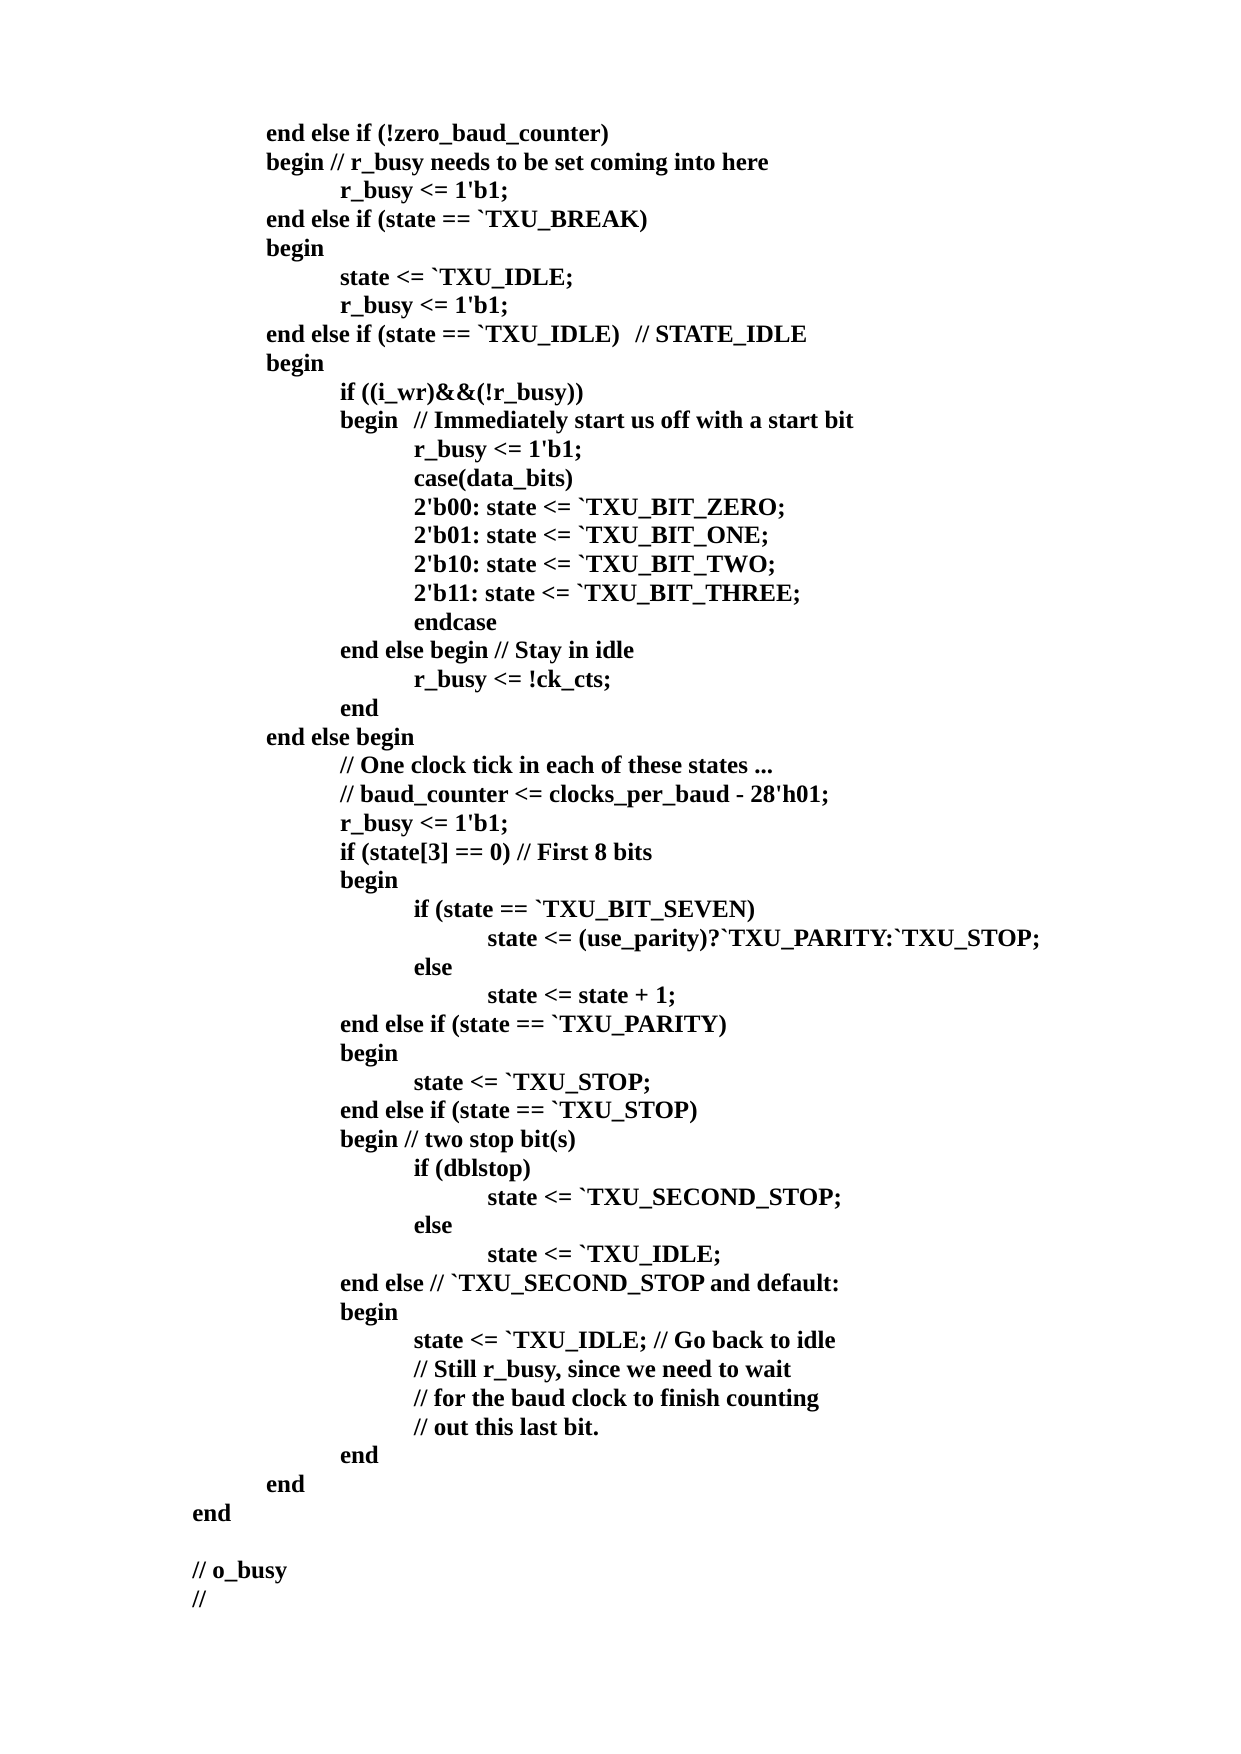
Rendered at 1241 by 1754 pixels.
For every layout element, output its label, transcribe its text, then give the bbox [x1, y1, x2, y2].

text r_busy <= 1'b1; [118, 176, 1122, 204]
text end [118, 1498, 1122, 1527]
text 2'b10: state <= `TXU_BIT_TWO; [118, 549, 1122, 578]
text end else if (state == `TXU_BREAK) [118, 204, 1122, 233]
text begin [118, 1297, 1122, 1326]
text begin [118, 1038, 1122, 1067]
text state <= `TXU_IDLE; [118, 262, 1122, 291]
text end else if (!zero_baud_counter) [118, 118, 1122, 147]
text begin // Immediately start us off with a start bit [118, 406, 1122, 434]
text // o_busy [118, 1556, 1122, 1584]
text begin [118, 866, 1122, 894]
text // for the baud clock to finish counting [118, 1383, 1122, 1412]
text r_busy <= 1'b1; [118, 434, 1122, 463]
text end else begin // Stay in idle [118, 636, 1122, 664]
text begin [118, 348, 1122, 377]
text state <= `TXU_STOP; [118, 1067, 1122, 1096]
text end else if (state == `TXU_IDLE) // STATE_IDLE [118, 319, 1122, 348]
text 2'b11: state <= `TXU_BIT_THREE; [118, 578, 1122, 607]
text end [118, 1441, 1122, 1469]
text r_busy <= !ck_cts; [118, 664, 1122, 693]
text case(data_bits) [118, 463, 1122, 492]
text if ((i_wr)&&(!r_busy)) [118, 377, 1122, 406]
text // baud_counter <= clocks_per_baud - 28'h01; [118, 779, 1122, 808]
text end else // `TXU_SECOND_STOP and default: [118, 1268, 1122, 1297]
text end else if (state == `TXU_STOP) [118, 1096, 1122, 1124]
text end else begin [118, 722, 1122, 751]
text if (state == `TXU_BIT_SEVEN) [118, 894, 1122, 923]
text // Still r_busy, since we need to wait [118, 1354, 1122, 1383]
text state <= `TXU_IDLE; // Go back to idle [118, 1326, 1122, 1354]
text begin [118, 233, 1122, 262]
text state <= state + 1; [118, 981, 1122, 1009]
text endcase [118, 607, 1122, 636]
text // One clock tick in each of these states ... [118, 751, 1122, 779]
text else [118, 1211, 1122, 1239]
text begin // r_busy needs to be set coming into here [118, 147, 1122, 176]
text end [118, 1469, 1122, 1498]
text else [118, 952, 1122, 981]
text if (state[3] == 0) // First 8 bits [118, 837, 1122, 866]
text 2'b01: state <= `TXU_BIT_ONE; [118, 521, 1122, 549]
text r_busy <= 1'b1; [118, 291, 1122, 319]
text begin // two stop bit(s) [118, 1124, 1122, 1153]
text state <= `TXU_IDLE; [118, 1239, 1122, 1268]
text r_busy <= 1'b1; [118, 808, 1122, 837]
text state <= (use_parity)?`TXU_PARITY:`TXU_STOP; [118, 923, 1122, 952]
text end else if (state == `TXU_PARITY) [118, 1009, 1122, 1038]
text // [118, 1584, 1122, 1613]
text if (dblstop) [118, 1153, 1122, 1182]
text end [118, 693, 1122, 722]
text state <= `TXU_SECOND_STOP; [118, 1182, 1122, 1211]
text 2'b00: state <= `TXU_BIT_ZERO; [118, 492, 1122, 521]
text // out this last bit. [118, 1412, 1122, 1441]
